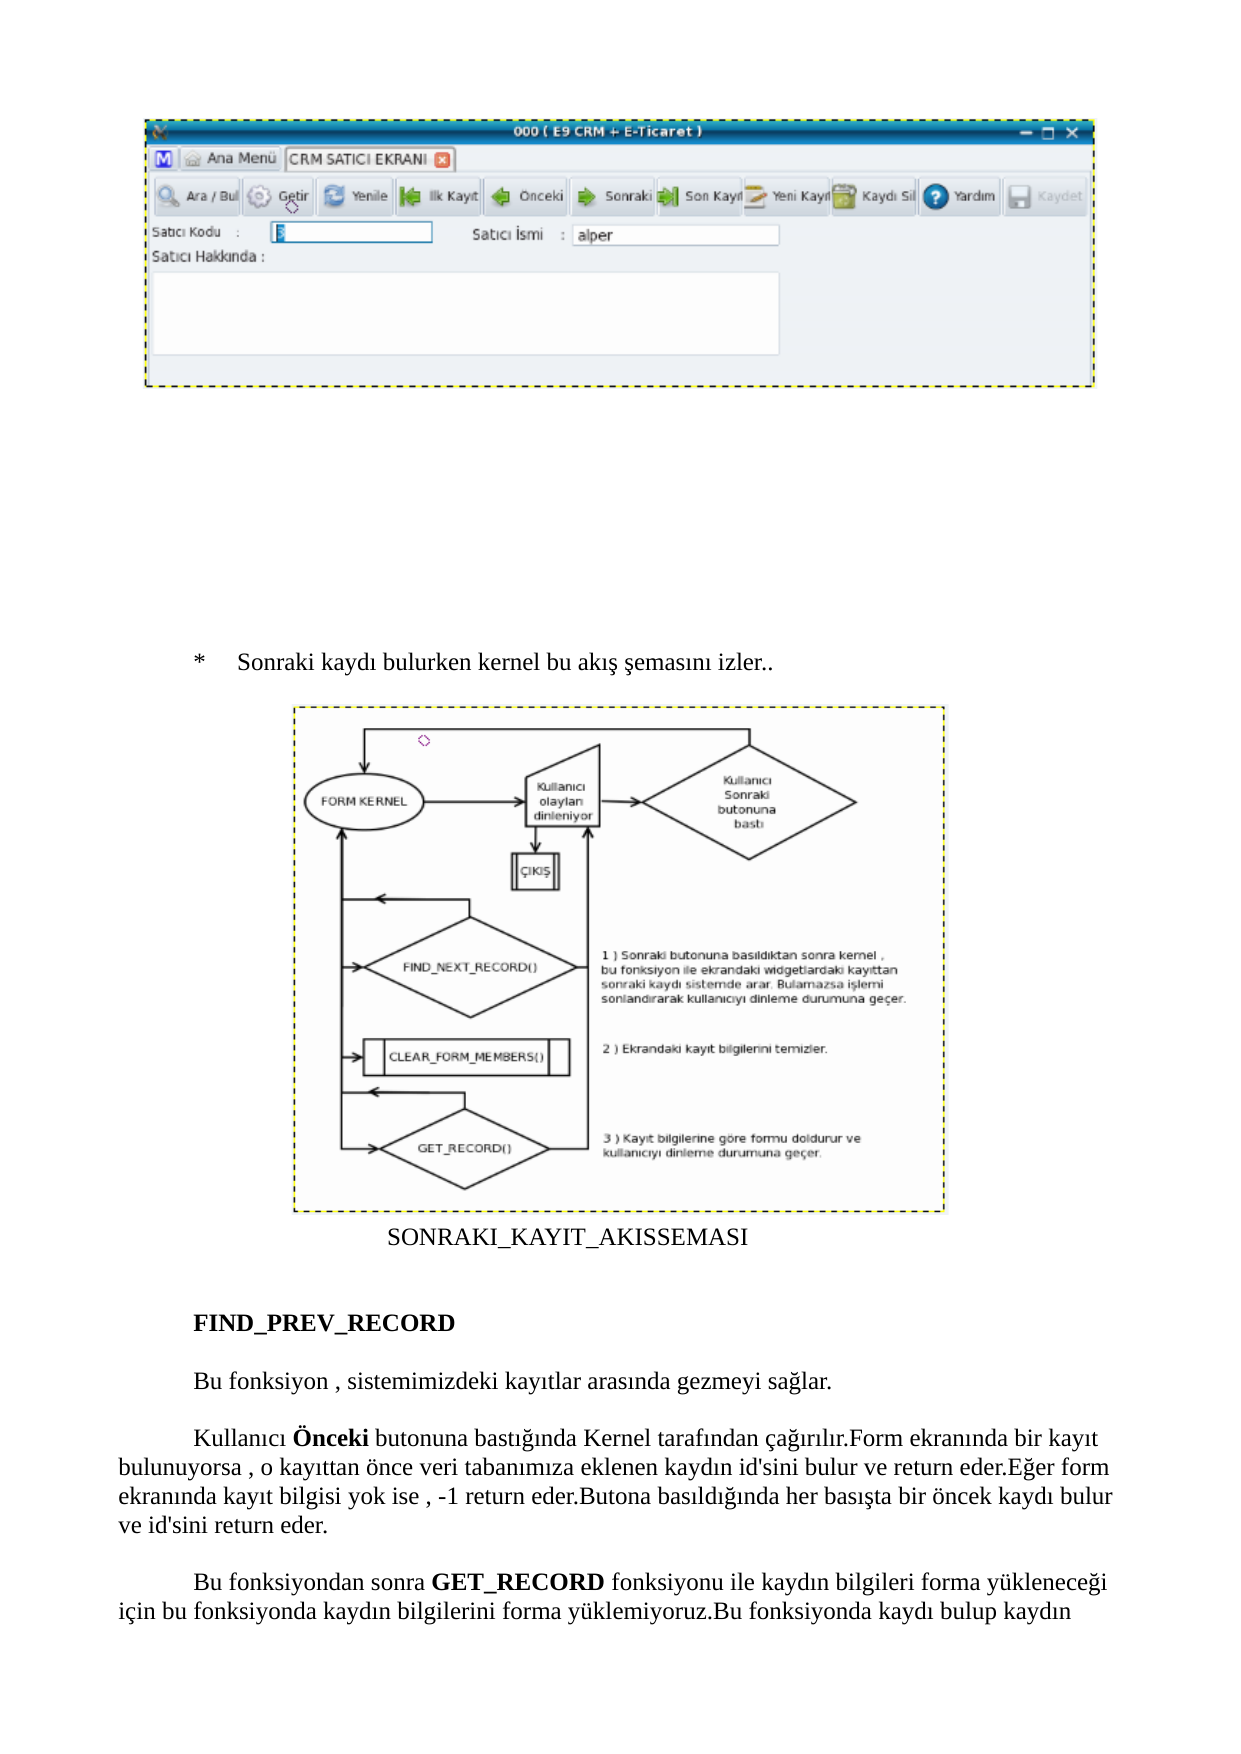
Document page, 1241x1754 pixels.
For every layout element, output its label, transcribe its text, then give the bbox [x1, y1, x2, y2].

text * Sonraki kaydı bulurken kernel bu akış şemasını izler.. [118, 647, 1122, 676]
text SONRAKI_KAYIT_AKISSEMASI [118, 1222, 1122, 1251]
text Kullanıcı Önceki butonuna bastığında Kernel tarafından çağırılır.Form ekranında bir kayıt bulunuyorsa , o kayıttan önce veri tabanımıza eklenen kaydın id'sini bulur ve return eder.Eğer form ekranında kayıt bilgisi yok ise , -1 return eder.Butona basıldığında her basışta bir öncek kaydı bulur ve id'sini return eder. [118, 1423, 1122, 1538]
picture [291, 704, 949, 1215]
text Bu fonksiyon , sistemimizdeki kayıtlar arasında gezmeyi sağlar. [118, 1366, 1122, 1395]
text Bu fonksiyondan sonra GET_RECORD fonksiyonu ile kaydın bilgileri forma yükleneceği için bu fonksiyonda kaydın bilgilerini forma yüklemiyoruz.Bu fonksiyonda kaydı bulup kaydın [118, 1567, 1122, 1625]
text FIND_PREV_RECORD [118, 1308, 1122, 1337]
picture [142, 118, 1098, 389]
